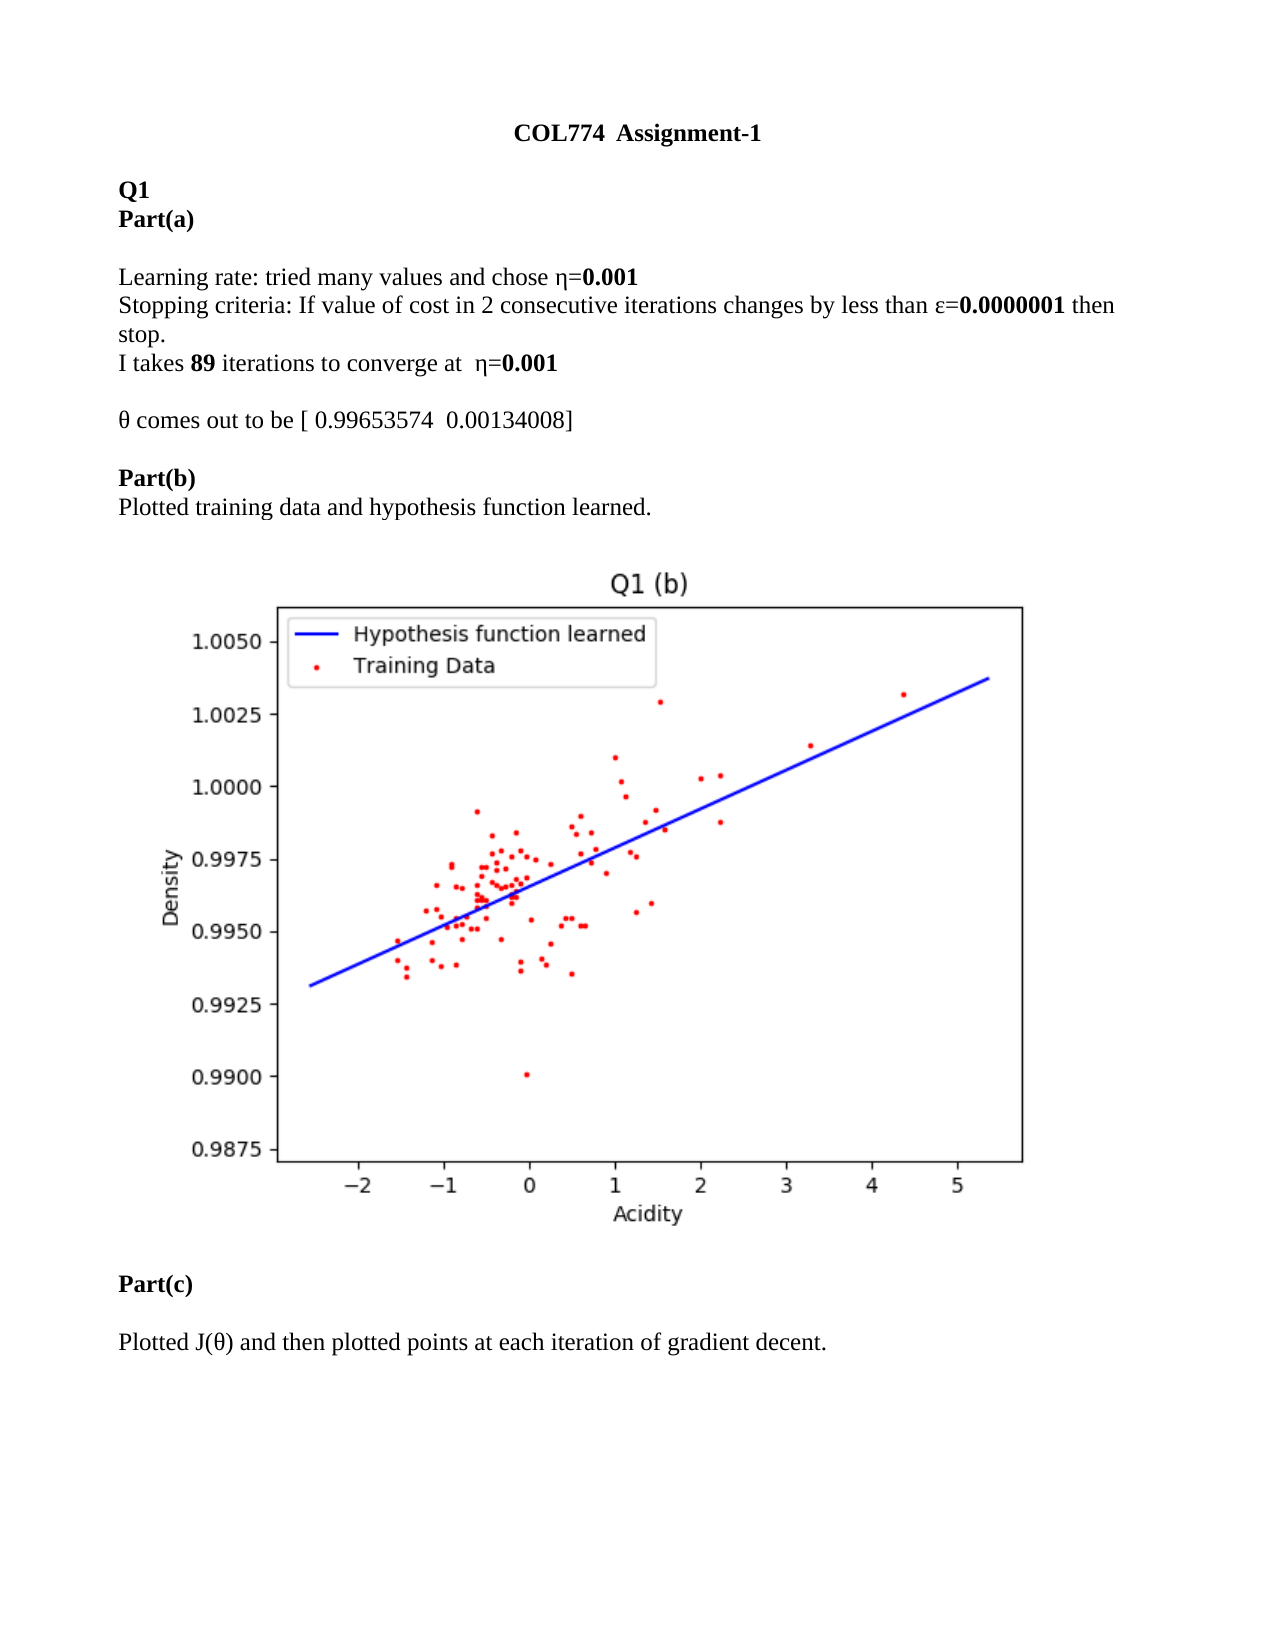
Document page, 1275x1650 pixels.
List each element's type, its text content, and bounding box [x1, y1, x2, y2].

picture [157, 520, 1118, 1241]
text Plotted J(θ) and then plotted points at each iteration of gradient decent. [118, 1327, 1157, 1356]
text Learning rate: tried many values and chose η=0.001 [118, 262, 1157, 291]
text Part(a) [118, 204, 1157, 233]
text Stopping criteria: If value of cost in 2 consecutive iterations changes by less than ε=0.0000001 then stop. [118, 291, 1157, 348]
text θ comes out to be [ 0.99653574 0.00134008] [118, 406, 1157, 434]
text COL774 Assignment-1 [94, 118, 1181, 147]
text Q1 [118, 176, 1157, 204]
text Part(b) [118, 463, 1157, 492]
text I takes 89 iterations to converge at η=0.001 [118, 348, 1157, 377]
text Plotted training data and hypothesis function learned. [118, 492, 1157, 521]
text Part(c) [118, 1269, 1157, 1298]
